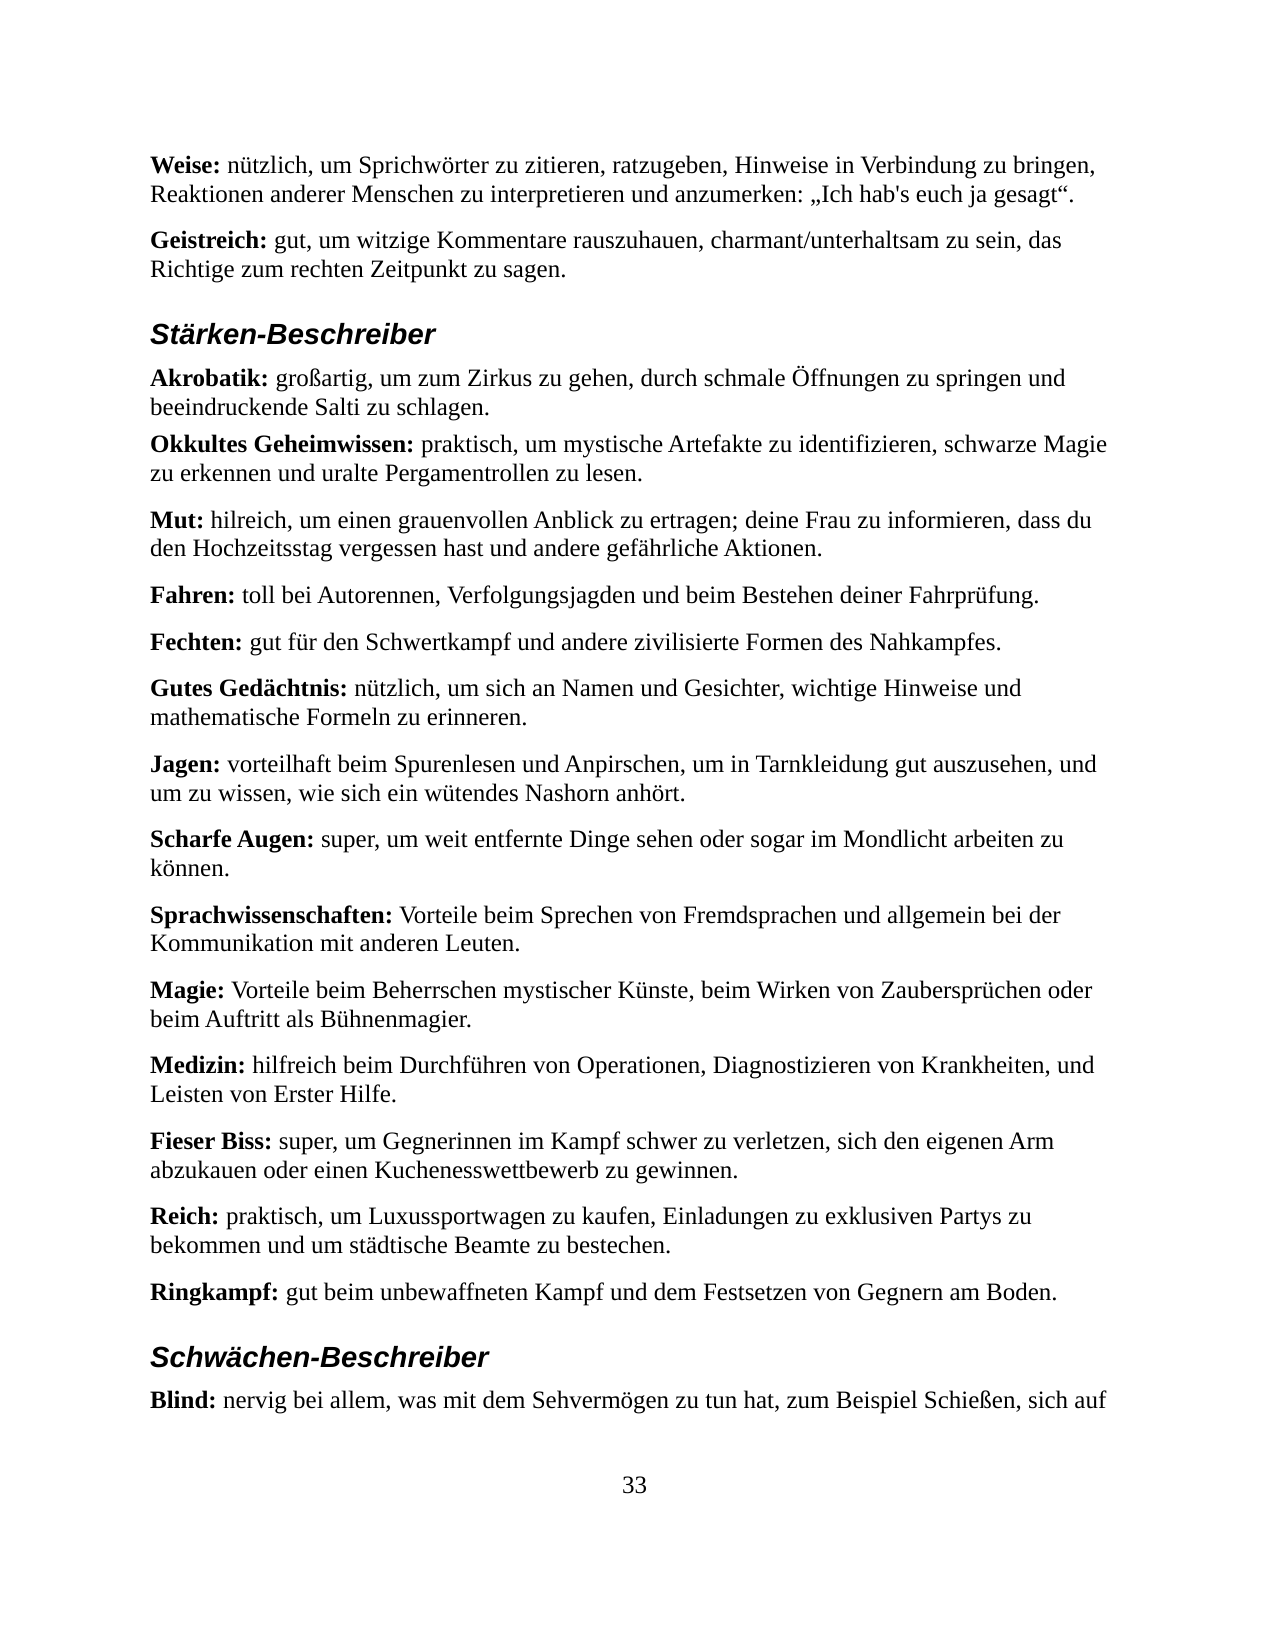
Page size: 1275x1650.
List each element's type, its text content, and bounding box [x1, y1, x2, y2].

subtitle Schwächen-Beschreiber [150, 1339, 1125, 1373]
text Magie: Vorteile beim Beherrschen mystischer Künste, beim Wirken von Zaubersprüchen oder beim Auftritt als Bühnenmagier. [150, 975, 1125, 1033]
text Ringkampf: gut beim unbewaffneten Kampf und dem Festsetzen von Gegnern am Boden. [150, 1277, 1125, 1306]
text Weise: nützlich, um Sprichwörter zu zitieren, ratzugeben, Hinweise in Verbindung zu bringen, Reaktionen anderer Menschen zu interpretieren und anzumerken: „Ich hab's euch ja gesagt“. [150, 150, 1125, 207]
text Jagen: vorteilhaft beim Spurenlesen und Anpirschen, um in Tarnkleidung gut auszusehen, und um zu wissen, wie sich ein wütendes Nashorn anhört. [150, 749, 1125, 806]
text Sprachwissenschaften: Vorteile beim Sprechen von Fremdsprachen und allgemein bei der Kommunikation mit anderen Leuten. [150, 900, 1125, 957]
text Blind: nervig bei allem, was mit dem Sehvermögen zu tun hat, zum Beispiel Schießen, sich auf [150, 1386, 1125, 1414]
text Akrobatik: großartig, um zum Zirkus zu gehen, durch schmale Öffnungen zu springen und beeindruckende Salti zu schlagen. [150, 363, 1125, 420]
text Okkultes Geheimwissen: praktisch, um mystische Artefakte zu identifizieren, schwarze Magie zu erkennen und uralte Pergamentrollen zu lesen. [150, 429, 1125, 487]
text Mut: hilreich, um einen grauenvollen Anblick zu ertragen; deine Frau zu informieren, dass du den Hochzeitsstag vergessen hast und andere gefährliche Aktionen. [150, 505, 1125, 562]
subtitle Stärken-Beschreiber [150, 317, 1125, 350]
text Gutes Gedächtnis: nützlich, um sich an Namen und Gesichter, wichtige Hinweise und mathematische Formeln zu erinneren. [150, 673, 1125, 731]
text Scharfe Augen: super, um weit entfernte Dinge sehen oder sogar im Mondlicht arbeiten zu können. [150, 824, 1125, 882]
text Reich: praktisch, um Luxussportwagen zu kaufen, Einladungen zu exklusiven Partys zu bekommen und um städtische Beamte zu bestechen. [150, 1201, 1125, 1259]
text Medizin: hilfreich beim Durchführen von Operationen, Diagnostizieren von Krankheiten, und Leisten von Erster Hilfe. [150, 1051, 1125, 1108]
text Geistreich: gut, um witzige Kommentare rauszuhauen, charmant/unterhaltsam zu sein, das Richtige zum rechten Zeitpunkt zu sagen. [150, 225, 1125, 283]
text Fechten: gut für den Schwertkampf und andere zivilisierte Formen des Nahkampfes. [150, 627, 1125, 656]
text Fieser Biss: super, um Gegnerinnen im Kampf schwer zu verletzen, sich den eigenen Arm abzukauen oder einen Kuchenesswettbewerb zu gewinnen. [150, 1126, 1125, 1183]
text Fahren: toll bei Autorennen, Verfolgungsjagden und beim Bestehen deiner Fahrprüfung. [150, 580, 1125, 609]
